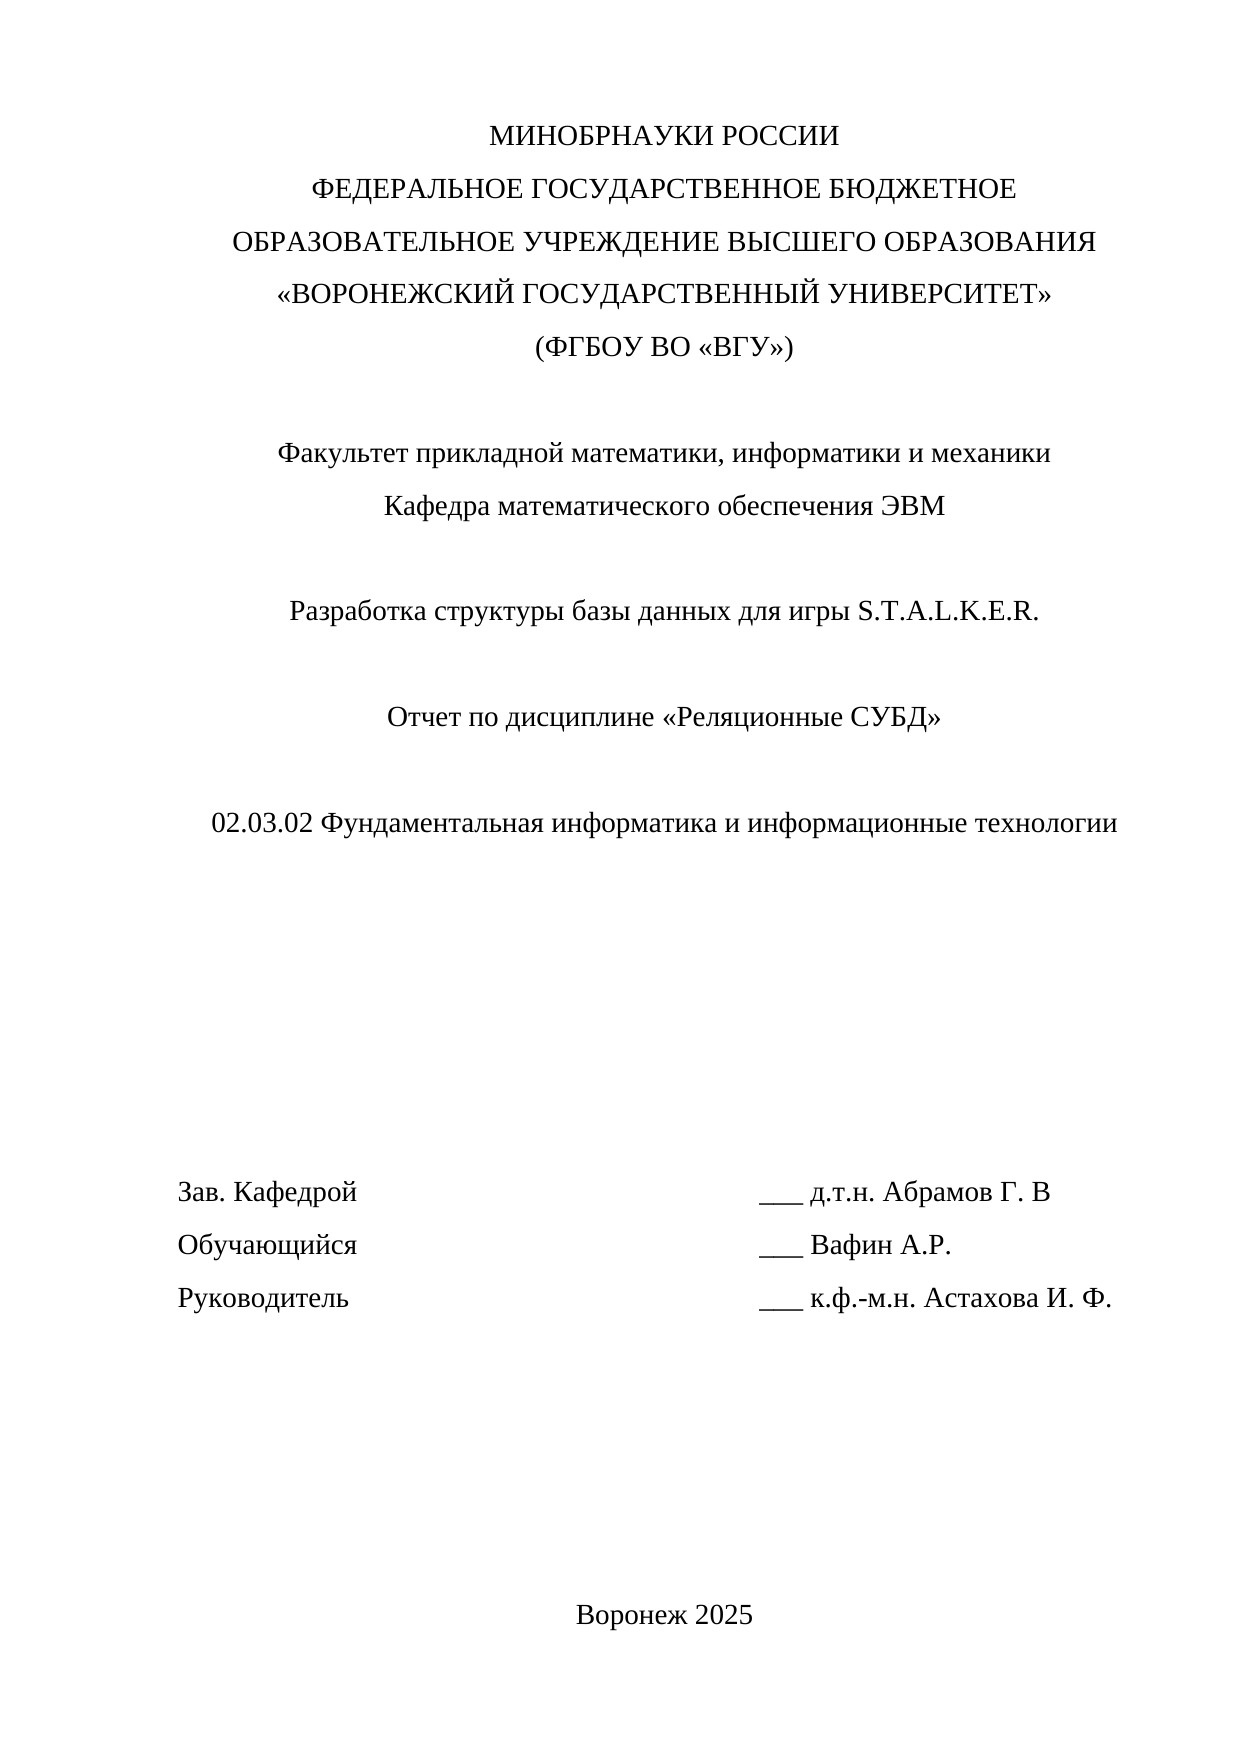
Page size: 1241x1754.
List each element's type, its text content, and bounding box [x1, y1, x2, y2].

text Воронеж 2025 [177, 1597, 1152, 1630]
text Факультет прикладной математики, информатики и механики [177, 435, 1152, 468]
text МИНОБРНАУКИ РОССИИ [177, 118, 1152, 152]
text ОБРАЗОВАТЕЛЬНОЕ УЧРЕЖДЕНИЕ ВЫСШЕГО ОБРАЗОВАНИЯ [177, 224, 1152, 257]
text (ФГБОУ ВО «ВГУ») [177, 329, 1152, 363]
text 02.03.02 Фундаментальная информатика и информационные технологии [177, 805, 1152, 838]
text Зав. Кафедрой ___ д.т.н. Абрамов Г. В [177, 1174, 1152, 1208]
text Обучающийся ___ Вафин А.Р. [177, 1227, 1152, 1261]
text ФЕДЕРАЛЬНОЕ ГОСУДАРСТВЕННОЕ БЮДЖЕТНОЕ [177, 171, 1152, 204]
text «ВОРОНЕЖСКИЙ ГОСУДАРСТВЕННЫЙ УНИВЕРСИТЕТ» [177, 277, 1152, 310]
text Кафедра математического обеспечения ЭВМ [177, 488, 1152, 521]
text Разработка структуры базы данных для игры S.T.A.L.K.E.R. [177, 593, 1152, 627]
text Отчет по дисциплине «Реляционные СУБД» [177, 699, 1152, 733]
text Руководитель ___ к.ф.-м.н. Астахова И. Ф. [177, 1280, 1152, 1313]
